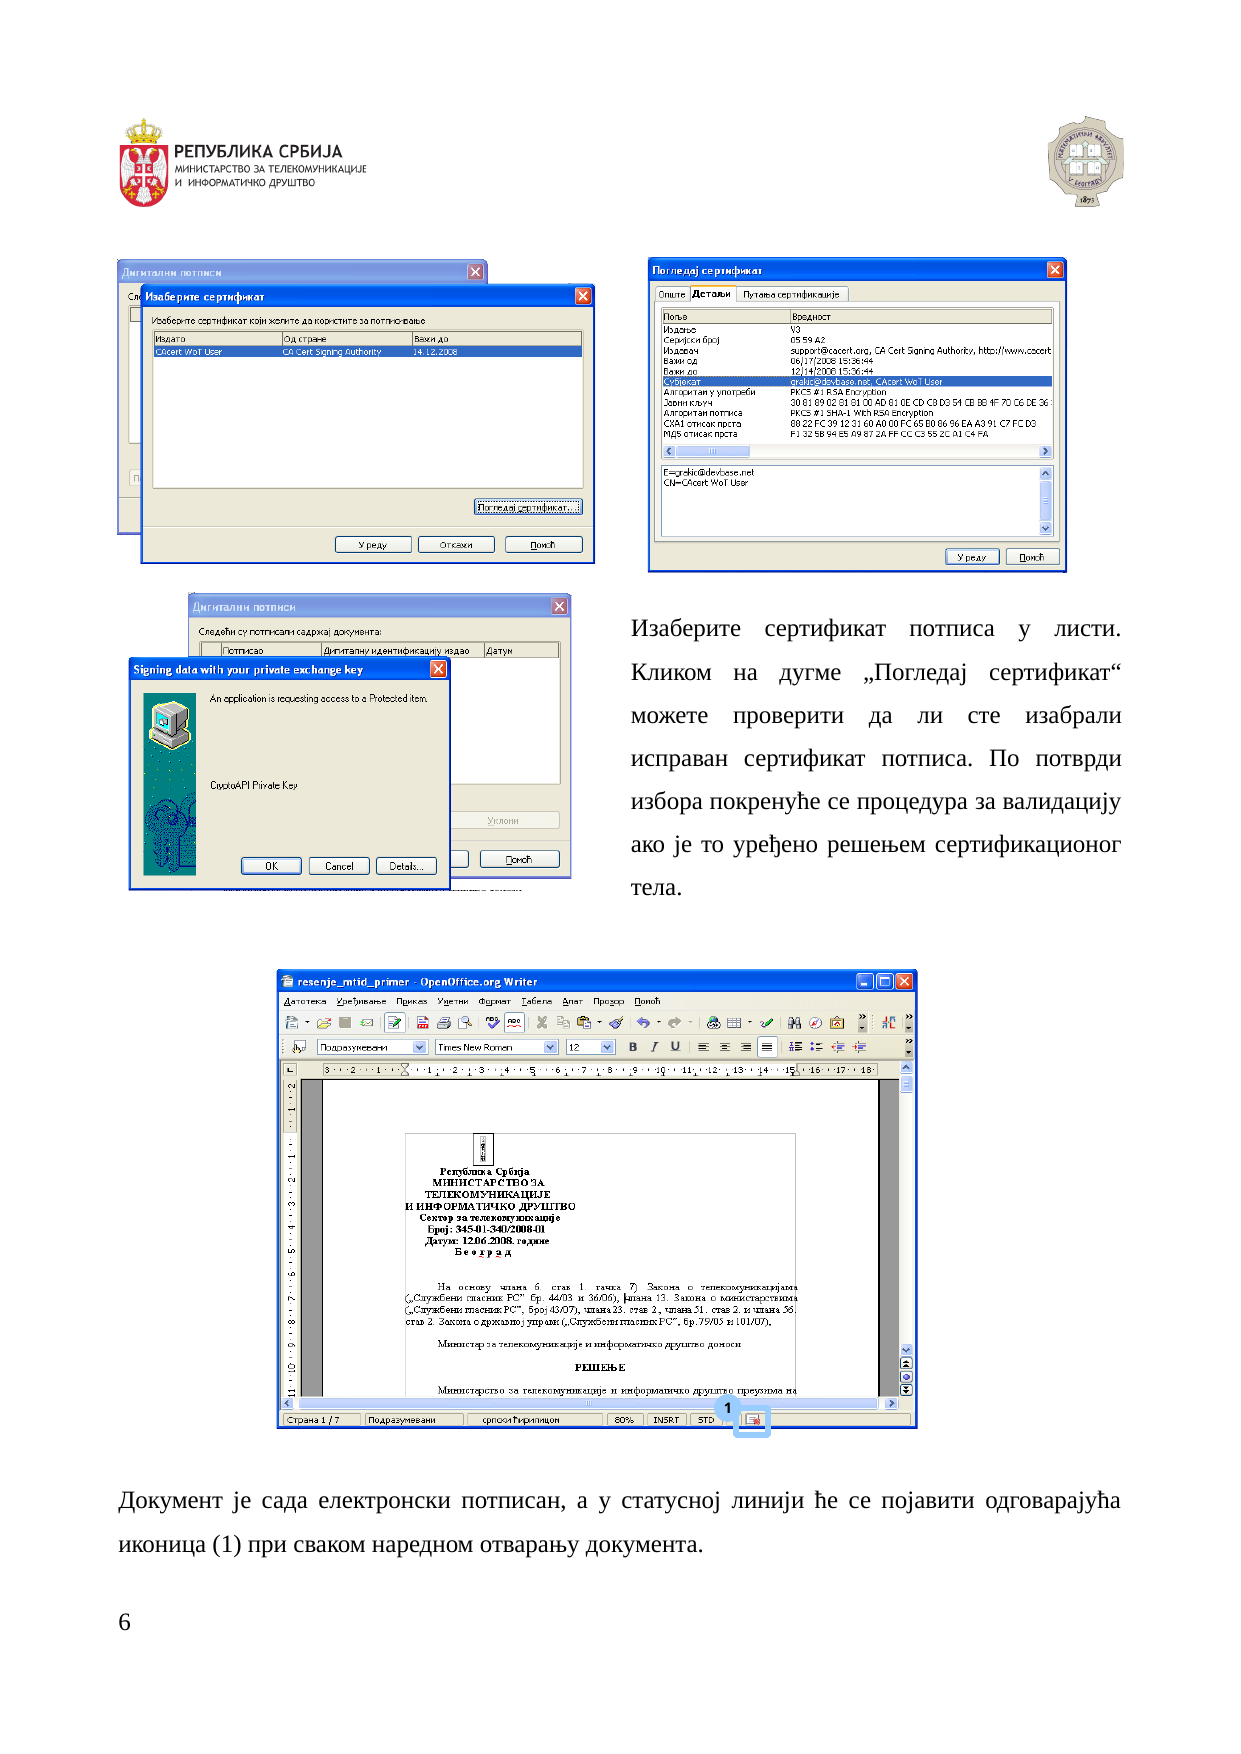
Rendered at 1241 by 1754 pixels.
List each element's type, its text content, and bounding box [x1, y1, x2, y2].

picture [119, 118, 367, 207]
text Изаберите сертификат потписа у листи. Кликом на дугме „Погледај сертификат“ можете проверити да ли сте изабрали исправан сертификат потписа. По потврди избора покренуће се процедура за валидацију ако је то уређено решењем сертификационог тела. [118, 570, 1122, 901]
picture [647, 257, 1068, 573]
picture [117, 259, 596, 564]
picture [739, 1411, 765, 1429]
picture [276, 969, 918, 1429]
picture [1047, 116, 1124, 207]
picture [128, 592, 572, 891]
text Документ је сада електронски потписан, а у статусној линији ће се појавити одговарајућа иконица (1) при сваком наредном отварању документа. [118, 958, 1122, 1557]
